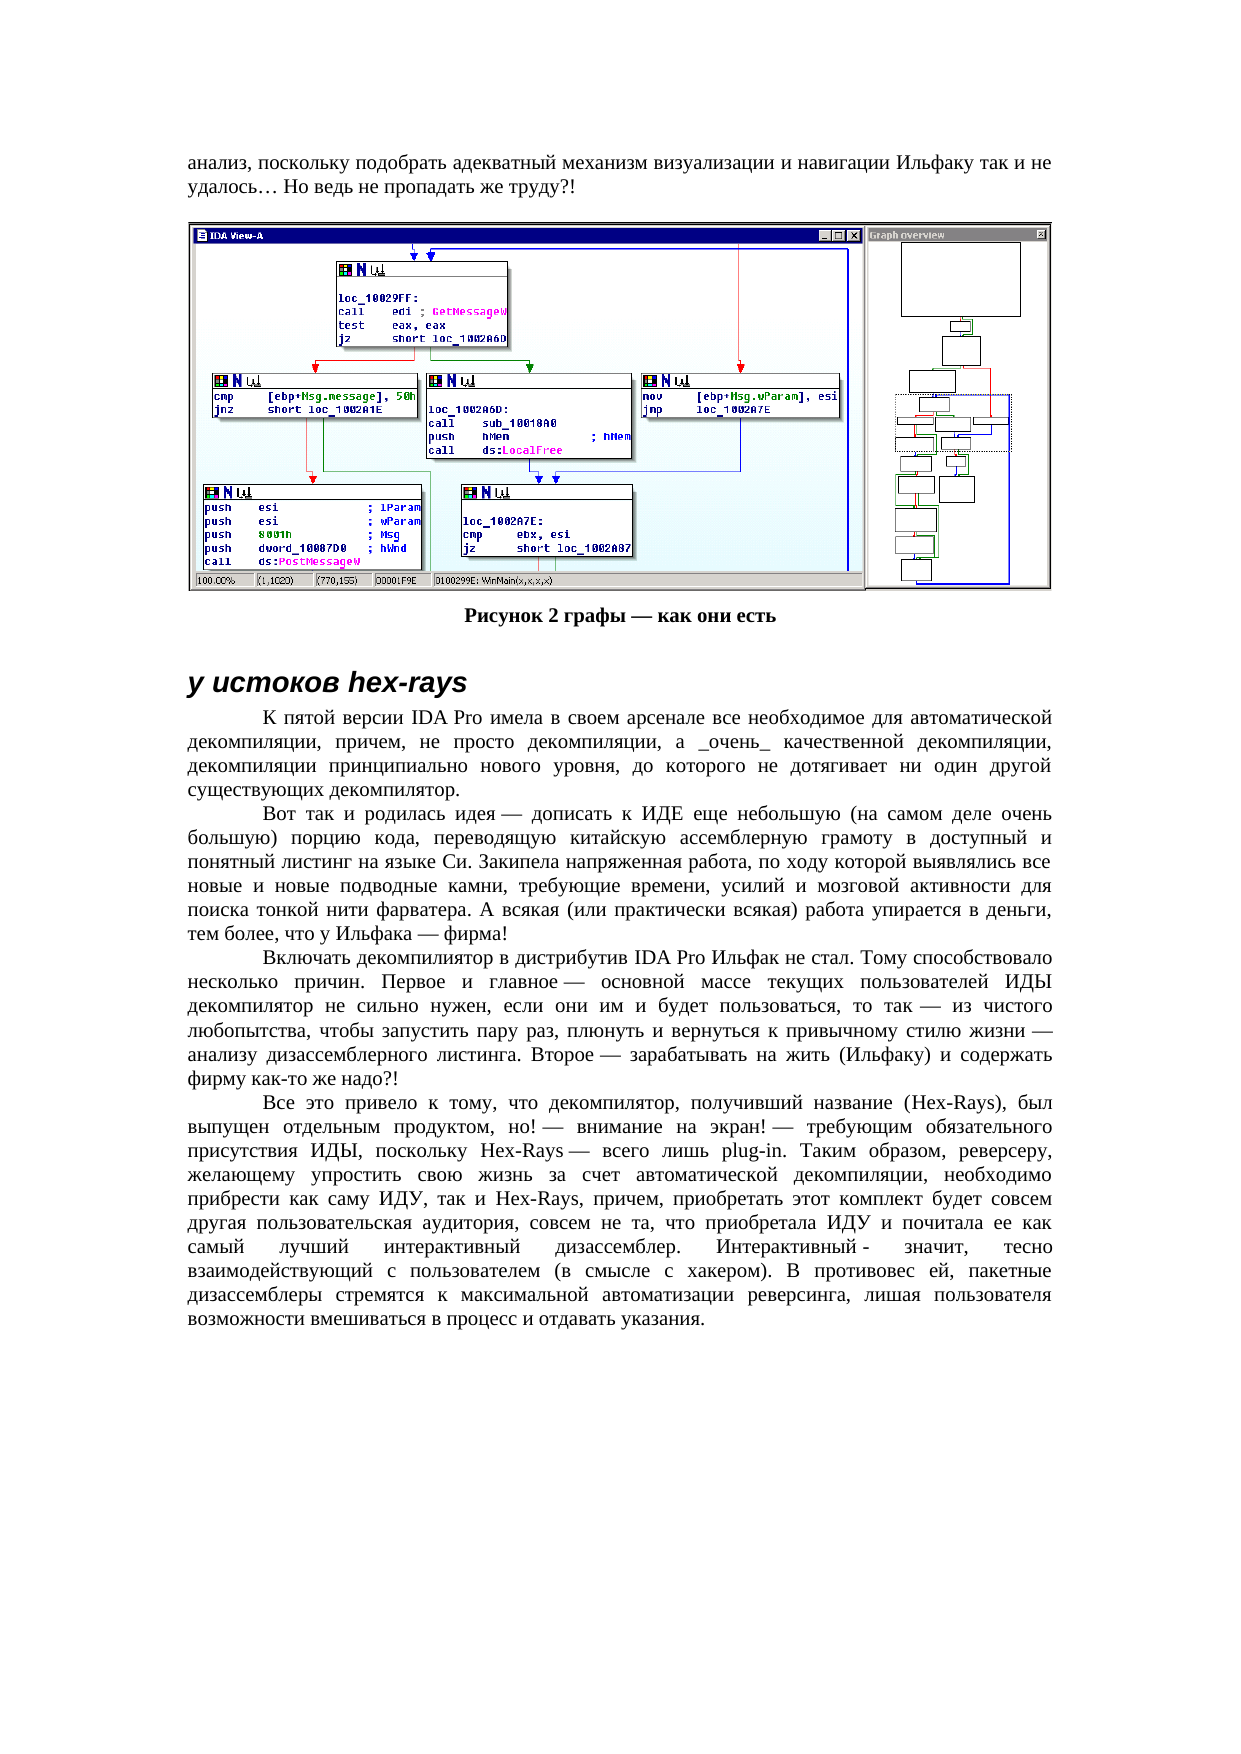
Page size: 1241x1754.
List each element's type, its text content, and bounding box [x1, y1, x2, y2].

text Вот так и родилась идея — дописать к ИДЕ еще небольшую (на самом деле очень большую) порцию кода, переводящую китайскую ассемблерную грамоту в доступный и понятный листинг на языке Си. Закипела напряженная работа, по ходу которой выявлялись все новые и новые подводные камни, требующие времени, усилий и мозговой активности для поиска тонкой нити фарватера. А всякая (или практически всякая) работа упирается в деньги, тем более, что у Ильфака — фирма! [187, 801, 1053, 945]
text Включать декомпилиятор в дистрибутив IDA Pro Ильфак не стал. Тому способствовало несколько причин. Первое и главное — основной массе текущих пользователей ИДЫ декомпилятор не сильно нужен, если они им и будет пользоваться, то так — из чистого любопытства, чтобы запустить пару раз, плюнуть и вернуться к привычному стилю жизни — анализу дизассемблерного листинга. Второе — зарабатывать на жить (Ильфаку) и содержать фирму как-то же надо?! [187, 945, 1053, 1090]
subtitle у истоков hex-rays [187, 665, 1053, 698]
picture [188, 222, 1052, 591]
text Рисунок 2 графы — как они есть [187, 603, 1053, 627]
text К пятой версии IDA Pro имела в своем арсенале все необходимое для автоматической декомпиляции, причем, не просто декомпиляции, а _очень_ качественной декомпиляции, декомпиляции принципиально нового уровня, до которого не дотягивает ни один другой существующих декомпилятор. [187, 705, 1053, 801]
text анализ, поскольку подобрать адекватный механизм визуализации и навигации Ильфаку так и не удалось… Но ведь не пропадать же труду?! [187, 150, 1053, 198]
text Все это привело к тому, что декомпилятор, получивший название (Hex-Rays), был выпущен отдельным продуктом, но! — внимание на экран! — требующим обязательного присутствия ИДЫ, поскольку Hex-Rays — всего лишь plug-in. Таким образом, реверсеру, желающему упростить свою жизнь за счет автоматической декомпиляции, необходимо прибрести как саму ИДУ, так и Hex-Rays, причем, приобретать этот комплект будет совсем другая пользовательская аудитория, совсем не та, что приобретала ИДУ и почитала ее как самый лучший интерактивный дизассемблер. Интерактивный ‑ значит, тесно взаимодействующий с пользователем (в смысле с хакером). В противовес ей, пакетные дизассемблеры стремятся к максимальной автоматизации реверсинга, лишая пользователя возможности вмешиваться в процесс и отдавать указания. [187, 1090, 1053, 1330]
